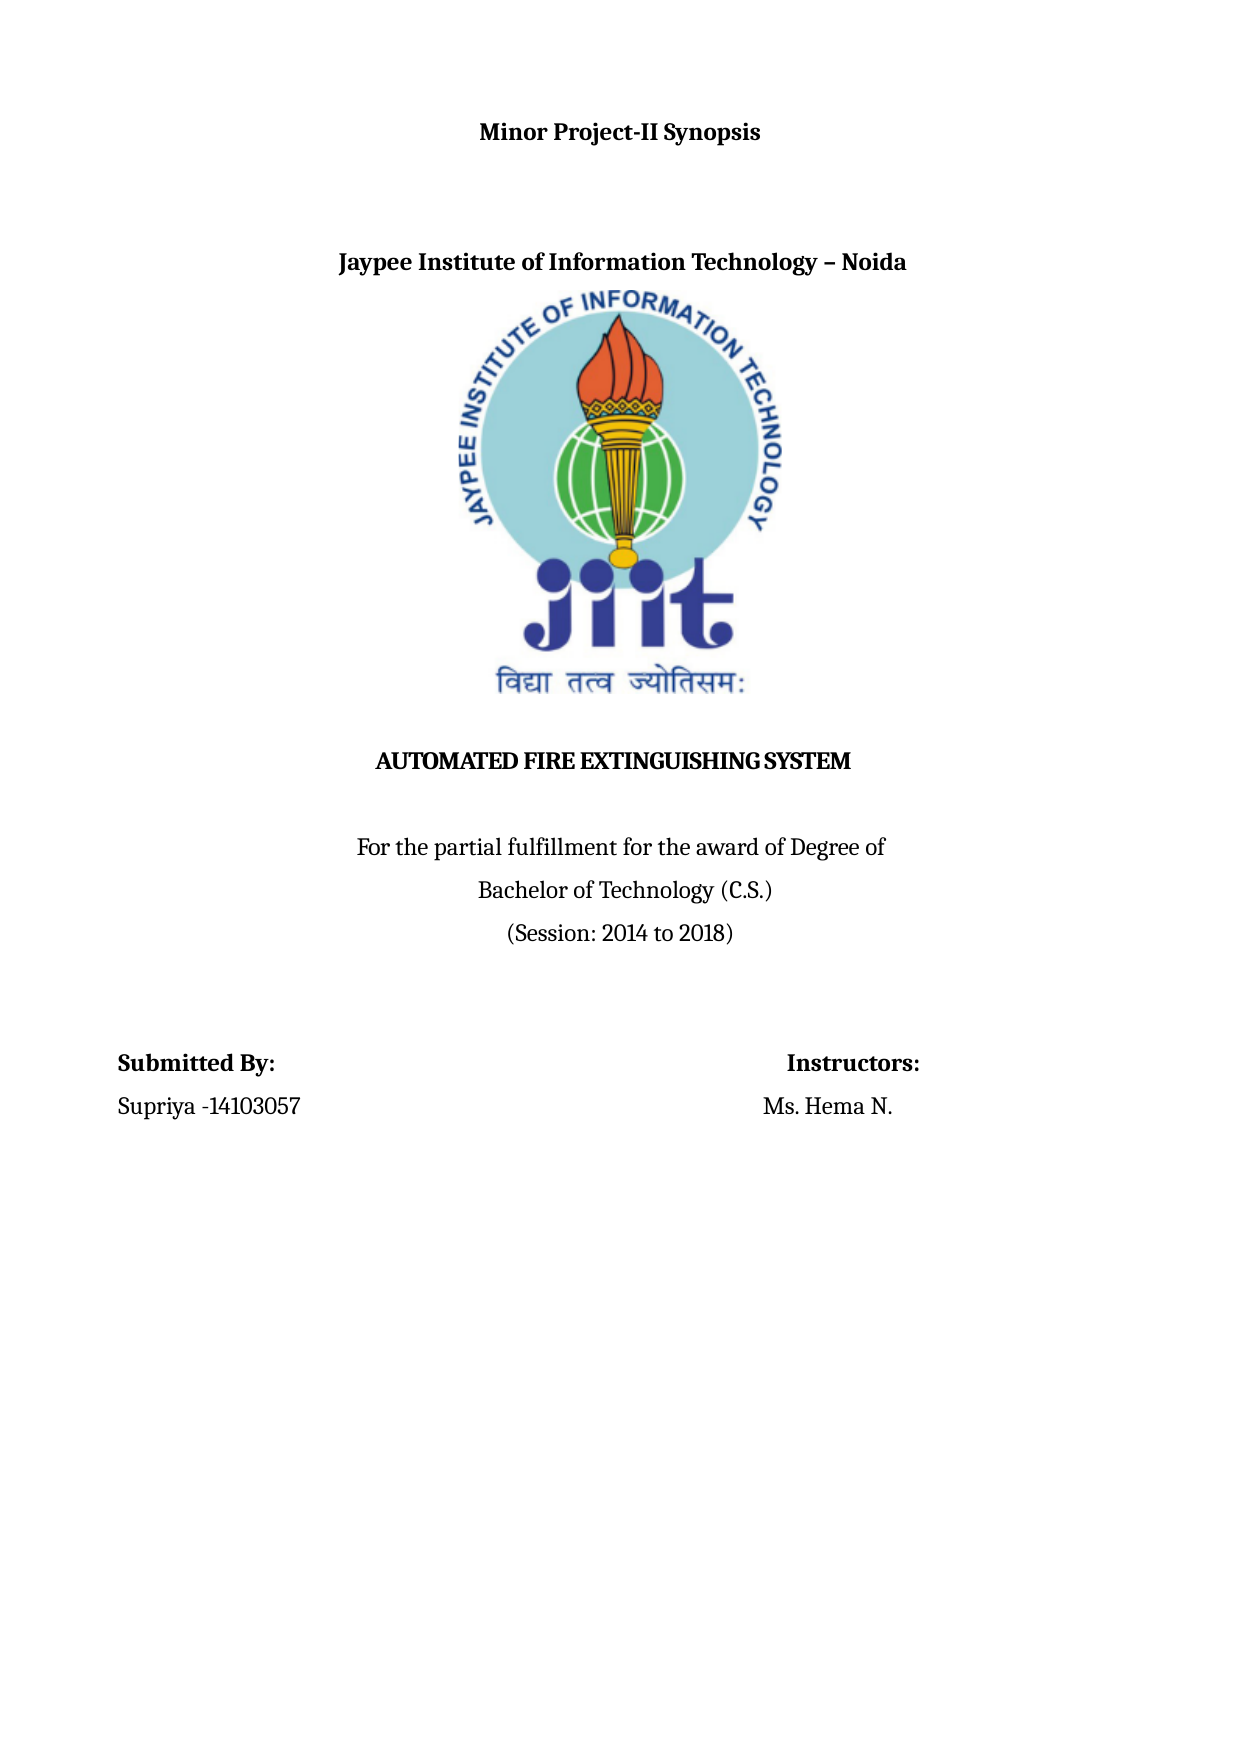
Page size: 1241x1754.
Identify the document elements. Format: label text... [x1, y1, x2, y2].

picture [458, 290, 782, 694]
text Submitted By: Instructors: [118, 1049, 1122, 1077]
text Jaypee Institute of Information Technology – Noida [118, 247, 1122, 276]
text Supriya -14103057 Ms. Hema N. [118, 1092, 1122, 1121]
text (Session: 2014 to 2018) [118, 919, 1122, 948]
text AUTOMATED FIRE EXTINGUISHING SYSTEM [118, 747, 1122, 776]
text For the partial fulfillment for the award of Degree of [118, 833, 1122, 862]
text Minor Project-II Synopsis [118, 118, 1122, 147]
text Bachelor of Technology (C.S.) [118, 876, 1122, 905]
